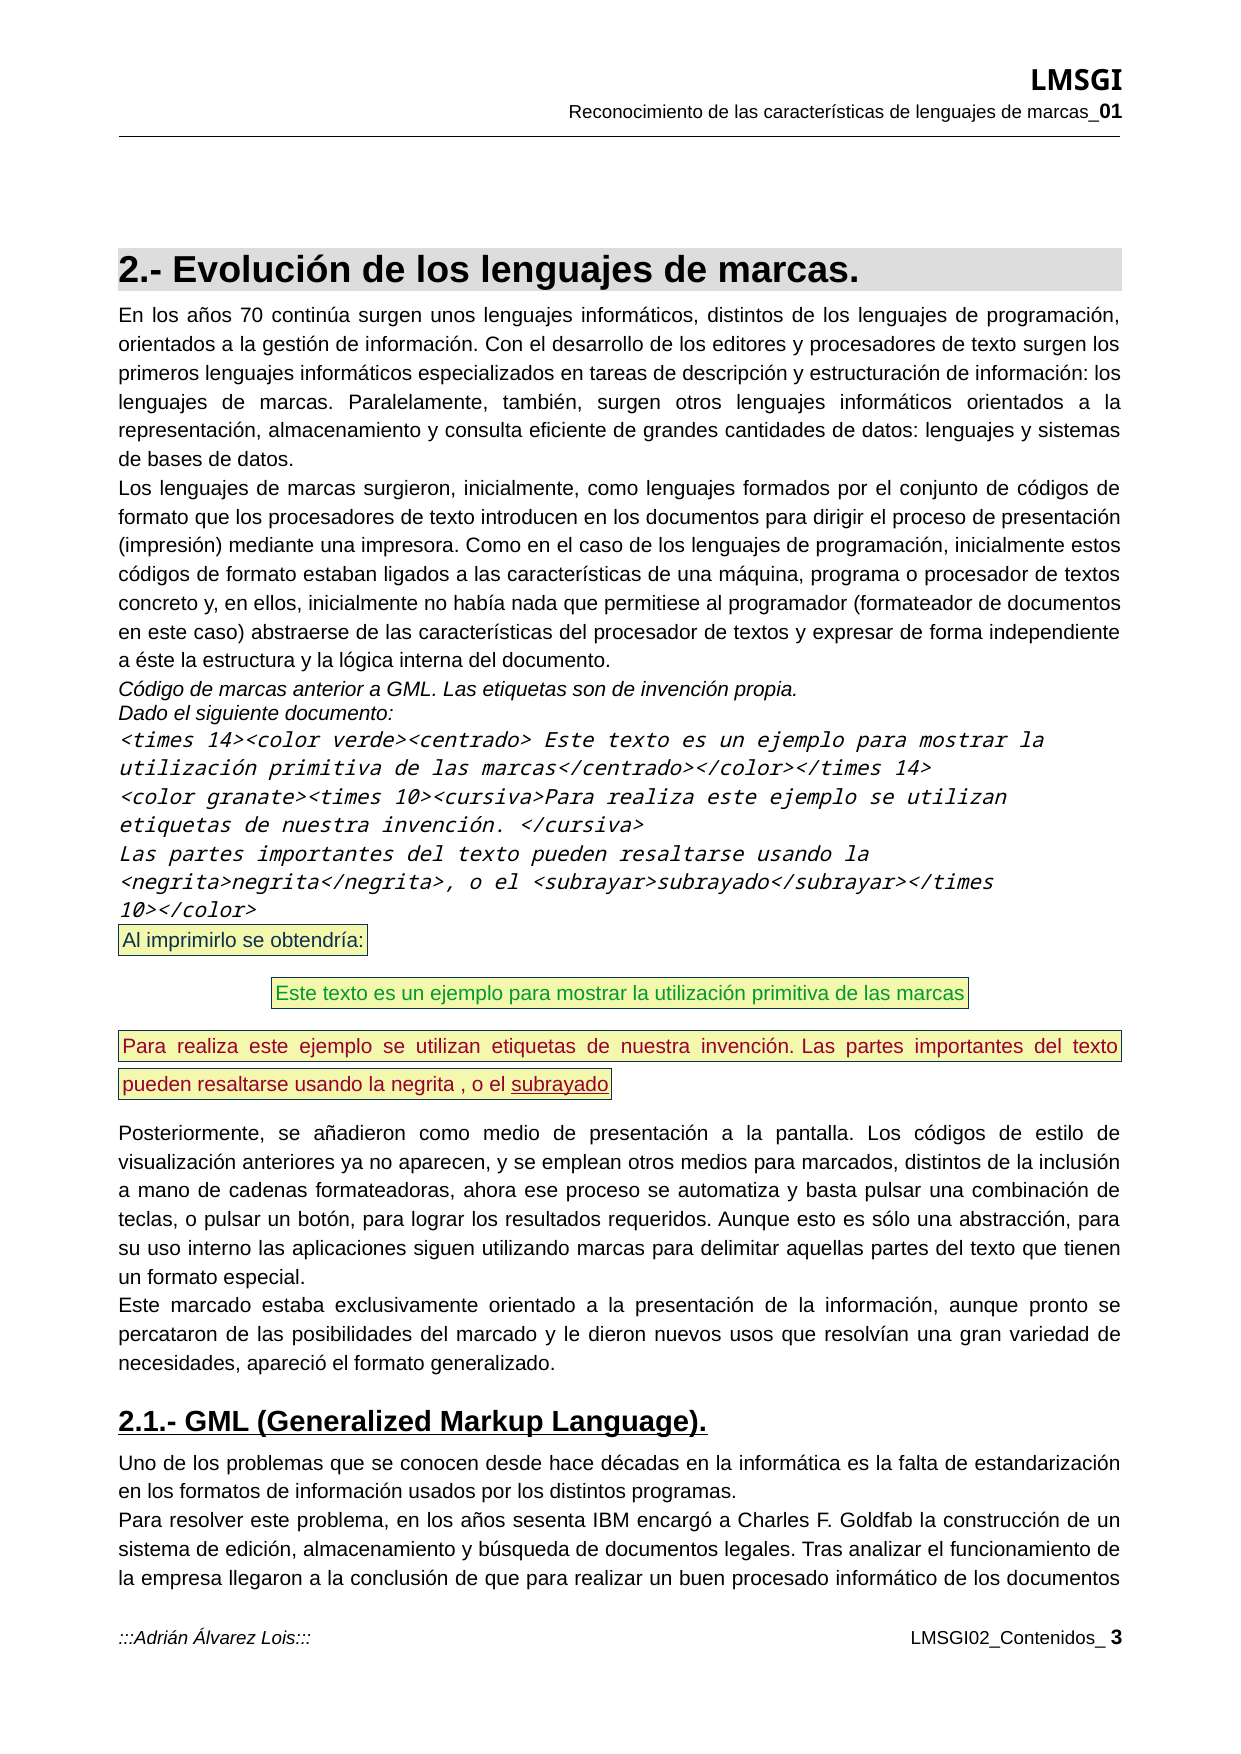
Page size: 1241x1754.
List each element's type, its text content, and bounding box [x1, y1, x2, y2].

text Al imprimirlo se obtendría: [119, 925, 367, 955]
text Para realiza este ejemplo se utilizan etiquetas de nuestra invención. Las partes importantes del texto [119, 1031, 1121, 1061]
text Los lenguajes de marcas surgieron, inicialmente, como lenguajes formados por el conjunto de códigos de formato que los procesadores de texto introducen en los documentos para dirigir el proceso de presentación (impresión) mediante una impresora. Como en el caso de los lenguajes de programación, inicialmente estos códigos de formato estaban ligados a las características de una máquina, programa o procesador de textos concreto y, en ellos, inicialmente no había nada que permitiese al programador (formateador de documentos en este caso) abstraerse de las características del procesador de textos y expresar de forma independiente a éste la estructura y la lógica interna del documento. [118, 476, 1122, 672]
text Este marcado estaba exclusivamente orientado a la presentación de la información, aunque pronto se percataron de las posibilidades del marcado y le dieron nuevos usos que resolvían una gran variedad de necesidades, apareció el formato generalizado. [118, 1293, 1122, 1375]
text <color granate><times 10><cursiva>Para realiza este ejemplo se utilizan etiquetas de nuestra invención. </cursiva> [118, 782, 1122, 839]
subtitle 2.1.- GML (Generalized Markup Language). [118, 1404, 1122, 1438]
text Las partes importantes del texto pueden resaltarse usando la [118, 839, 1122, 867]
text [118, 977, 271, 1009]
text En los años 70 continúa surgen unos lenguajes informáticos, distintos de los lenguajes de programación, orientados a la gestión de información. Con el desarrollo de los editores y procesadores de texto surgen los primeros lenguajes informáticos especializados en tareas de descripción y estructuración de información: los lenguajes de marcas. Paralelamente, también, surgen otros lenguajes informáticos orientados a la representación, almacenamiento y consulta eficiente de grandes cantidades de datos: lenguajes y sistemas de bases de datos. [118, 303, 1122, 471]
text Código de marcas anterior a GML. Las etiquetas son de invención propia. [118, 677, 1122, 701]
text Posteriormente, se añadieron como medio de presentación a la pantalla. Los códigos de estilo de visualización anteriores ya no aparecen, y se emplean otros medios para marcados, distintos de la inclusión a mano de cadenas formateadoras, ahora ese proceso se automatiza y basta pulsar una combinación de teclas, o pulsar un botón, para lograr los resultados requeridos. Aunque esto es sólo una abstracción, para su uso interno las aplicaciones siguen utilizando marcas para delimitar aquellas partes del texto que tienen un formato especial. [118, 1121, 1122, 1288]
text Este texto es un ejemplo para mostrar la utilización primitiva de las marcas [272, 978, 968, 1008]
text <times 14><color verde><centrado> Este texto es un ejemplo para mostrar la utilización primitiva de las marcas</centrado></color></times 14> [118, 725, 1122, 782]
text <negrita>negrita</negrita>, o el <subrayar>subrayado</subrayar></times 10></color> [118, 867, 1122, 924]
text [368, 924, 1122, 956]
text [969, 977, 1122, 1009]
text Uno de los problemas que se conocen desde hace décadas en la informática es la falta de estandarización en los formatos de información usados por los distintos programas. [118, 1451, 1122, 1503]
text Dado el siguiente documento: [118, 701, 1122, 725]
text pueden resaltarse usando la negrita , o el subrayado [118, 1062, 1122, 1100]
text Para resolver este problema, en los años sesenta IBM encargó a Charles F. Goldfab la construcción de un sistema de edición, almacenamiento y búsqueda de documentos legales. Tras analizar el funcionamiento de la empresa llegaron a la conclusión de que para realizar un buen procesado informático de los documentos [118, 1508, 1122, 1589]
subtitle 2.- Evolución de los lenguajes de marcas. [118, 248, 1122, 291]
